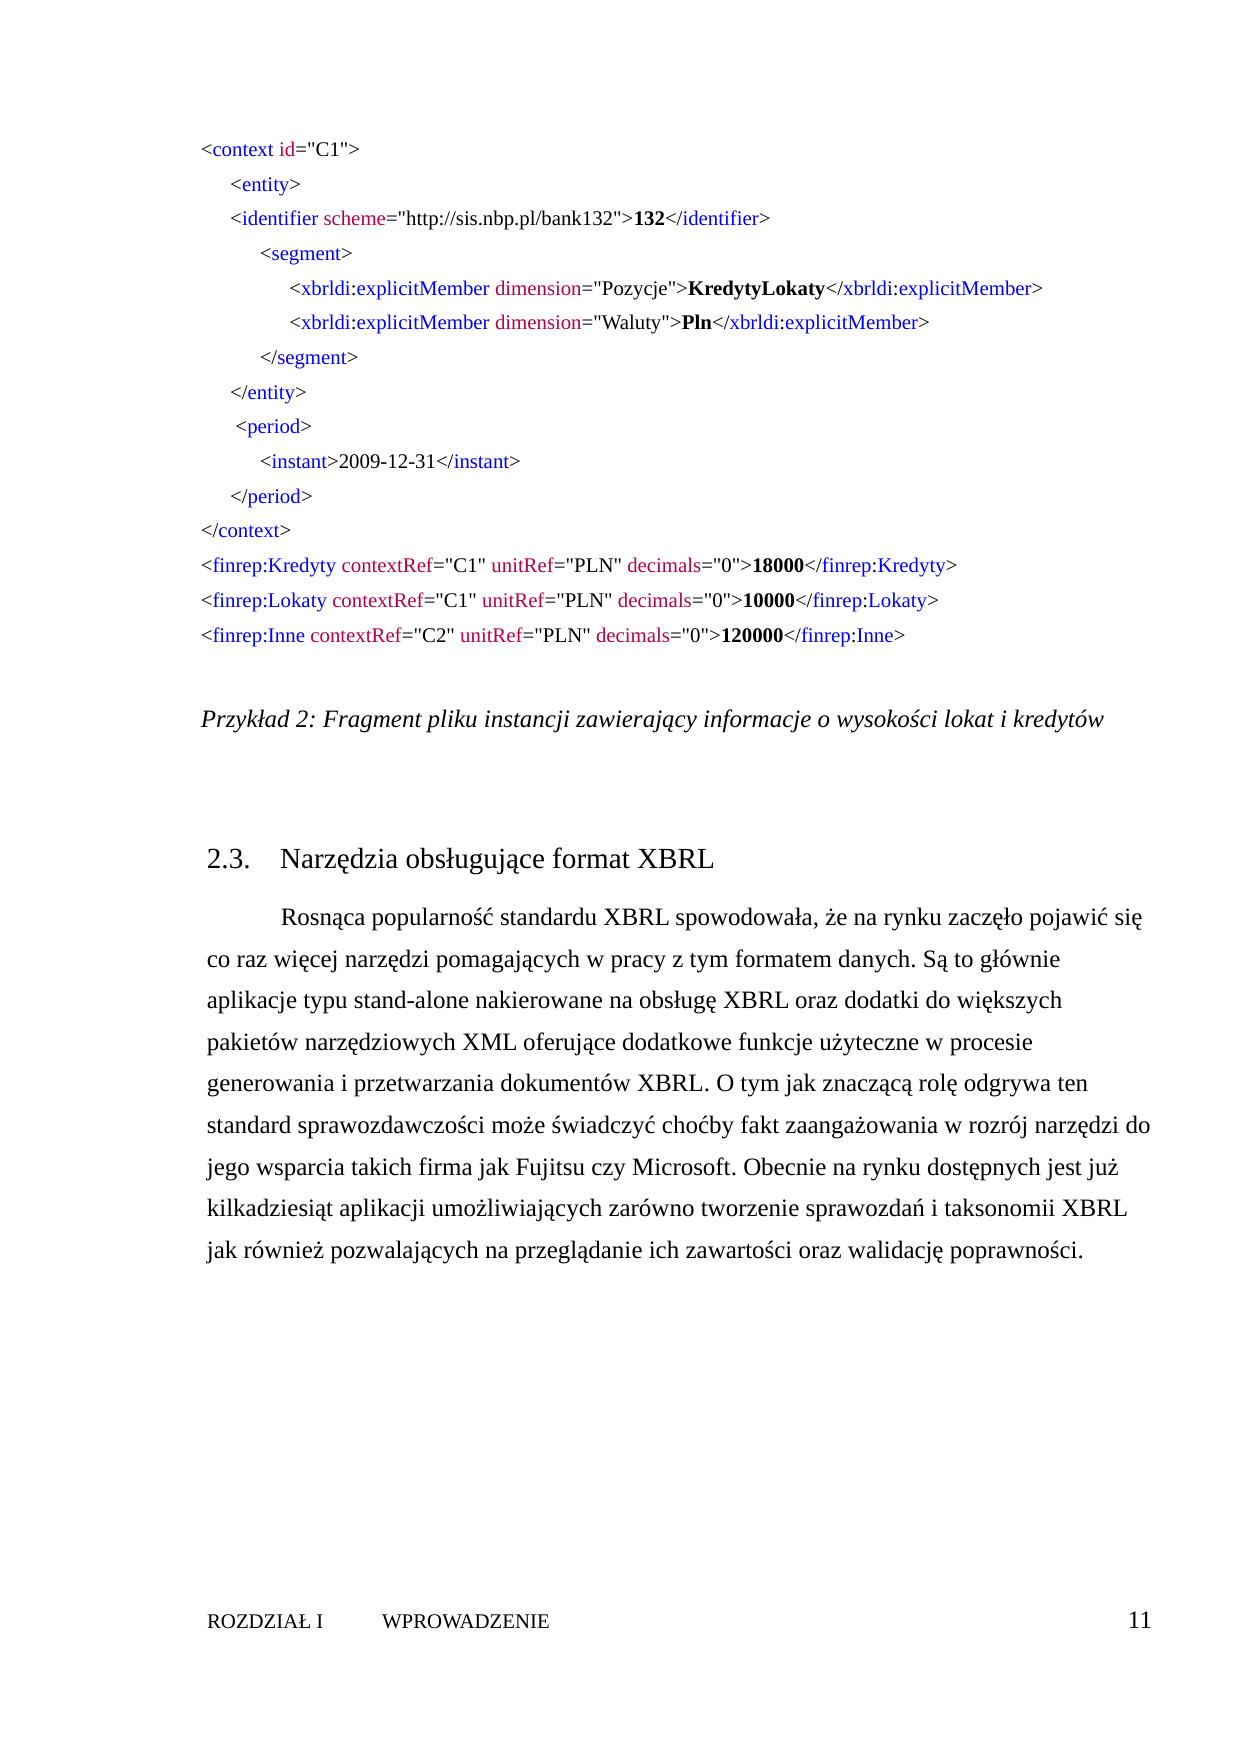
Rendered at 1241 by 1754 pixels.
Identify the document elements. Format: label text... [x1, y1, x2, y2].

text <xbrldi:explicitMember dimension="Waluty">Pln</xbrldi:explicitMember> [201, 311, 1157, 334]
text <xbrldi:explicitMember dimension="Pozycje">KredytyLokaty</xbrldi:explicitMember> [201, 277, 1157, 300]
text </segment> [201, 346, 1157, 369]
text </period> [201, 485, 1157, 508]
text Przykład 2: Fragment pliku instancji zawierający informacje o wysokości lokat i kredytów [201, 705, 1157, 733]
text <finrep:Kredyty contextRef="C1" unitRef="PLN" decimals="0">18000</finrep:Kredyty> [201, 554, 1157, 577]
text <entity> [201, 172, 1157, 196]
text Rosnąca popularność standardu XBRL spowodowała, że na rynku zaczęło pojawić się co raz więcej narzędzi pomagających w pracy z tym formatem danych. Są to głównie aplikacje typu stand-alone nakierowane na obsługę XBRL oraz dodatki do większych pakietów narzędziowych XML oferujące dodatkowe funkcje użyteczne w procesie generowania i przetwarzania dokumentów XBRL. O tym jak znaczącą rolę odgrywa ten standard sprawozdawczości może świadczyć choćby fakt zaangażowania w rozrój narzędzi do jego wsparcia takich firma jak Fujitsu czy Microsoft. Obecnie na rynku dostępnych jest już kilkadziesiąt aplikacji umożliwiających zarówno tworzenie sprawozdań i taksonomii XBRL jak również pozwalających na przeglądanie ich zawartości oraz walidację poprawności. [207, 903, 1152, 1263]
text <segment> [201, 242, 1157, 265]
text <identifier scheme="http://sis.nbp.pl/bank132">132</identifier> [201, 207, 1157, 230]
text <finrep:Inne contextRef="C2" unitRef="PLN" decimals="0">120000</finrep:Inne> [201, 623, 1157, 647]
text </context> [201, 519, 1157, 542]
text </entity> [201, 381, 1157, 404]
subtitle Narzędzia obsługujące format XBRL [207, 842, 1152, 875]
text <finrep:Lokaty contextRef="C1" unitRef="PLN" decimals="0">10000</finrep:Lokaty> [201, 589, 1157, 612]
text <instant>2009-12-31</instant> [201, 450, 1157, 473]
text <context id="C1"> [201, 138, 1157, 161]
text <period> [201, 415, 1157, 438]
